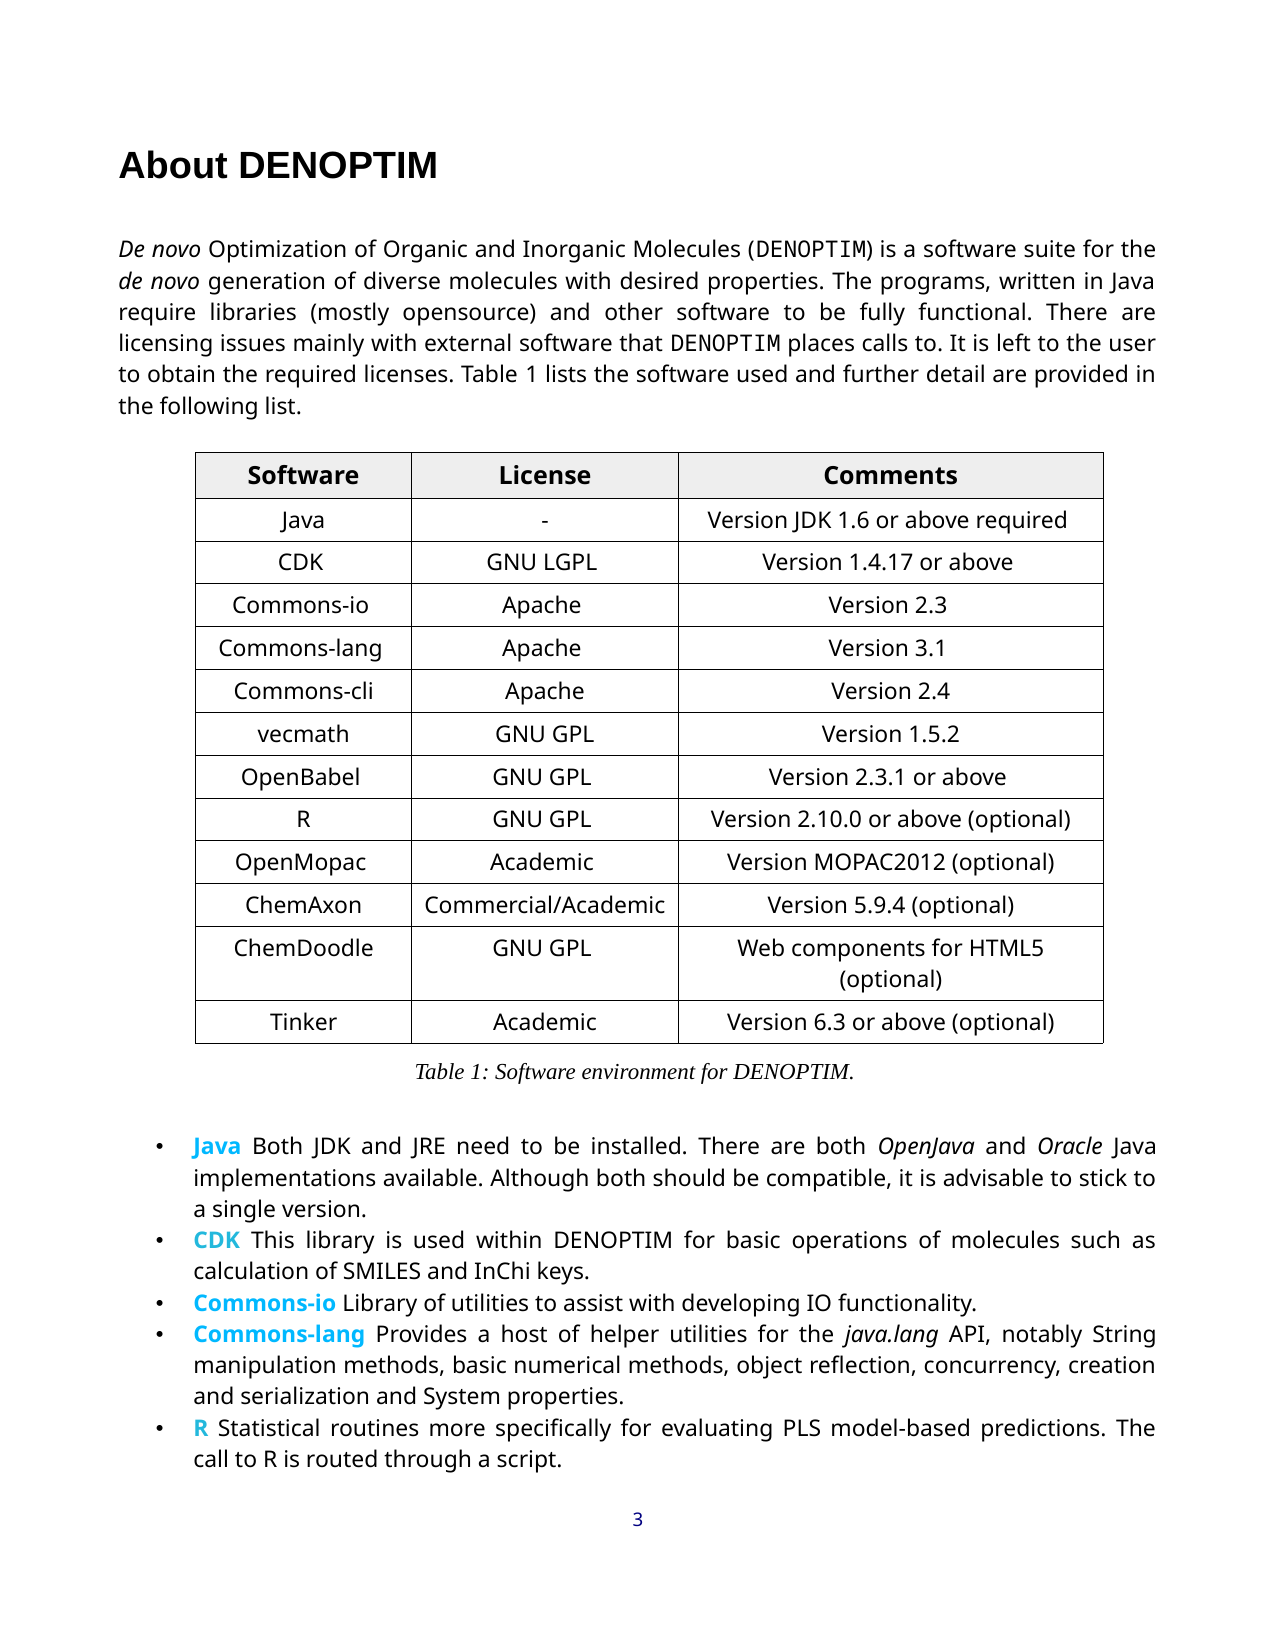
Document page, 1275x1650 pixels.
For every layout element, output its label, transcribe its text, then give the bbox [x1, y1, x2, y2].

table_cell Commons-io [196, 584, 411, 626]
table_cell Version 6.3 or above (optional) [679, 1001, 1103, 1043]
table_cell Tinker [196, 1001, 411, 1043]
table_cell Version 2.4 [679, 670, 1103, 712]
table_cell Version 1.5.2 [679, 713, 1103, 754]
table_cell ChemDoodle [196, 927, 411, 1000]
table_cell Version 2.10.0 or above (optional) [679, 799, 1103, 840]
list R Statistical routines more specifically for evaluating PLS model-based predictions. The call to R is routed through a script. [156, 1412, 1157, 1474]
table_cell CDK [196, 542, 411, 583]
table_cell Version 2.3.1 or above [679, 756, 1103, 797]
table_cell GNU LGPL [412, 542, 678, 583]
table_header Comments [679, 453, 1103, 498]
table_cell vecmath [196, 713, 411, 754]
table_cell Apache [412, 627, 678, 669]
table_cell OpenMopac [196, 841, 411, 883]
text De novo Optimization of Organic and Inorganic Molecules (DENOPTIM) is a software suite for the de novo generation of diverse molecules with desired properties. The programs, written in Java require libraries (mostly opensource) and other software to be fully functional. There are licensing issues mainly with external software that DENOPTIM places calls to. It is left to the user to obtain the required licenses. Table 1 lists the software used and further detail are provided in the following list. [118, 233, 1157, 421]
table_cell - [412, 499, 678, 541]
table_header License [412, 453, 678, 498]
table_cell OpenBabel [196, 756, 411, 797]
table_cell GNU GPL [412, 927, 678, 1000]
list Java Both JDK and JRE need to be installed. There are both OpenJava and Oracle Java implementations available. Although both should be compatible, it is advisable to stick to a single version. [156, 1130, 1157, 1224]
list Commons-io Library of utilities to assist with developing IO functionality. [156, 1287, 1157, 1318]
list Commons-lang Provides a host of helper utilities for the java.lang API, notably String manipulation methods, basic numerical methods, object reflection, concurrency, creation and serialization and System properties. [156, 1318, 1157, 1412]
table_cell Version JDK 1.6 or above required [679, 499, 1103, 541]
table_cell Commons-cli [196, 670, 411, 712]
table_cell Version 1.4.17 or above [679, 542, 1103, 583]
table_cell Version 2.3 [679, 584, 1103, 626]
table_cell Commercial/Academic [412, 884, 678, 926]
list CDK This library is used within DENOPTIM for basic operations of molecules such as calculation of SMILES and InChi keys. [156, 1224, 1157, 1287]
text Table 1: Software environment for DENOPTIM. [118, 1055, 1157, 1087]
table_cell ChemAxon [196, 884, 411, 926]
table_header Software [196, 453, 411, 498]
table_cell GNU GPL [412, 799, 678, 840]
table_cell Academic [412, 841, 678, 883]
table_cell Academic [412, 1001, 678, 1043]
table_cell Apache [412, 670, 678, 712]
table_cell Version 3.1 [679, 627, 1103, 669]
table_cell Version 5.9.4 (optional) [679, 884, 1103, 926]
table_cell Version MOPAC2012 (optional) [679, 841, 1103, 883]
table_cell R [196, 799, 411, 840]
table_cell Java [196, 499, 411, 541]
table_cell GNU GPL [412, 713, 678, 754]
table_cell Commons-lang [196, 627, 411, 669]
table_cell Apache [412, 584, 678, 626]
subtitle About DENOPTIM [118, 143, 1157, 187]
table_cell Web components for HTML5 (optional) [679, 927, 1103, 1000]
table_cell GNU GPL [412, 756, 678, 797]
